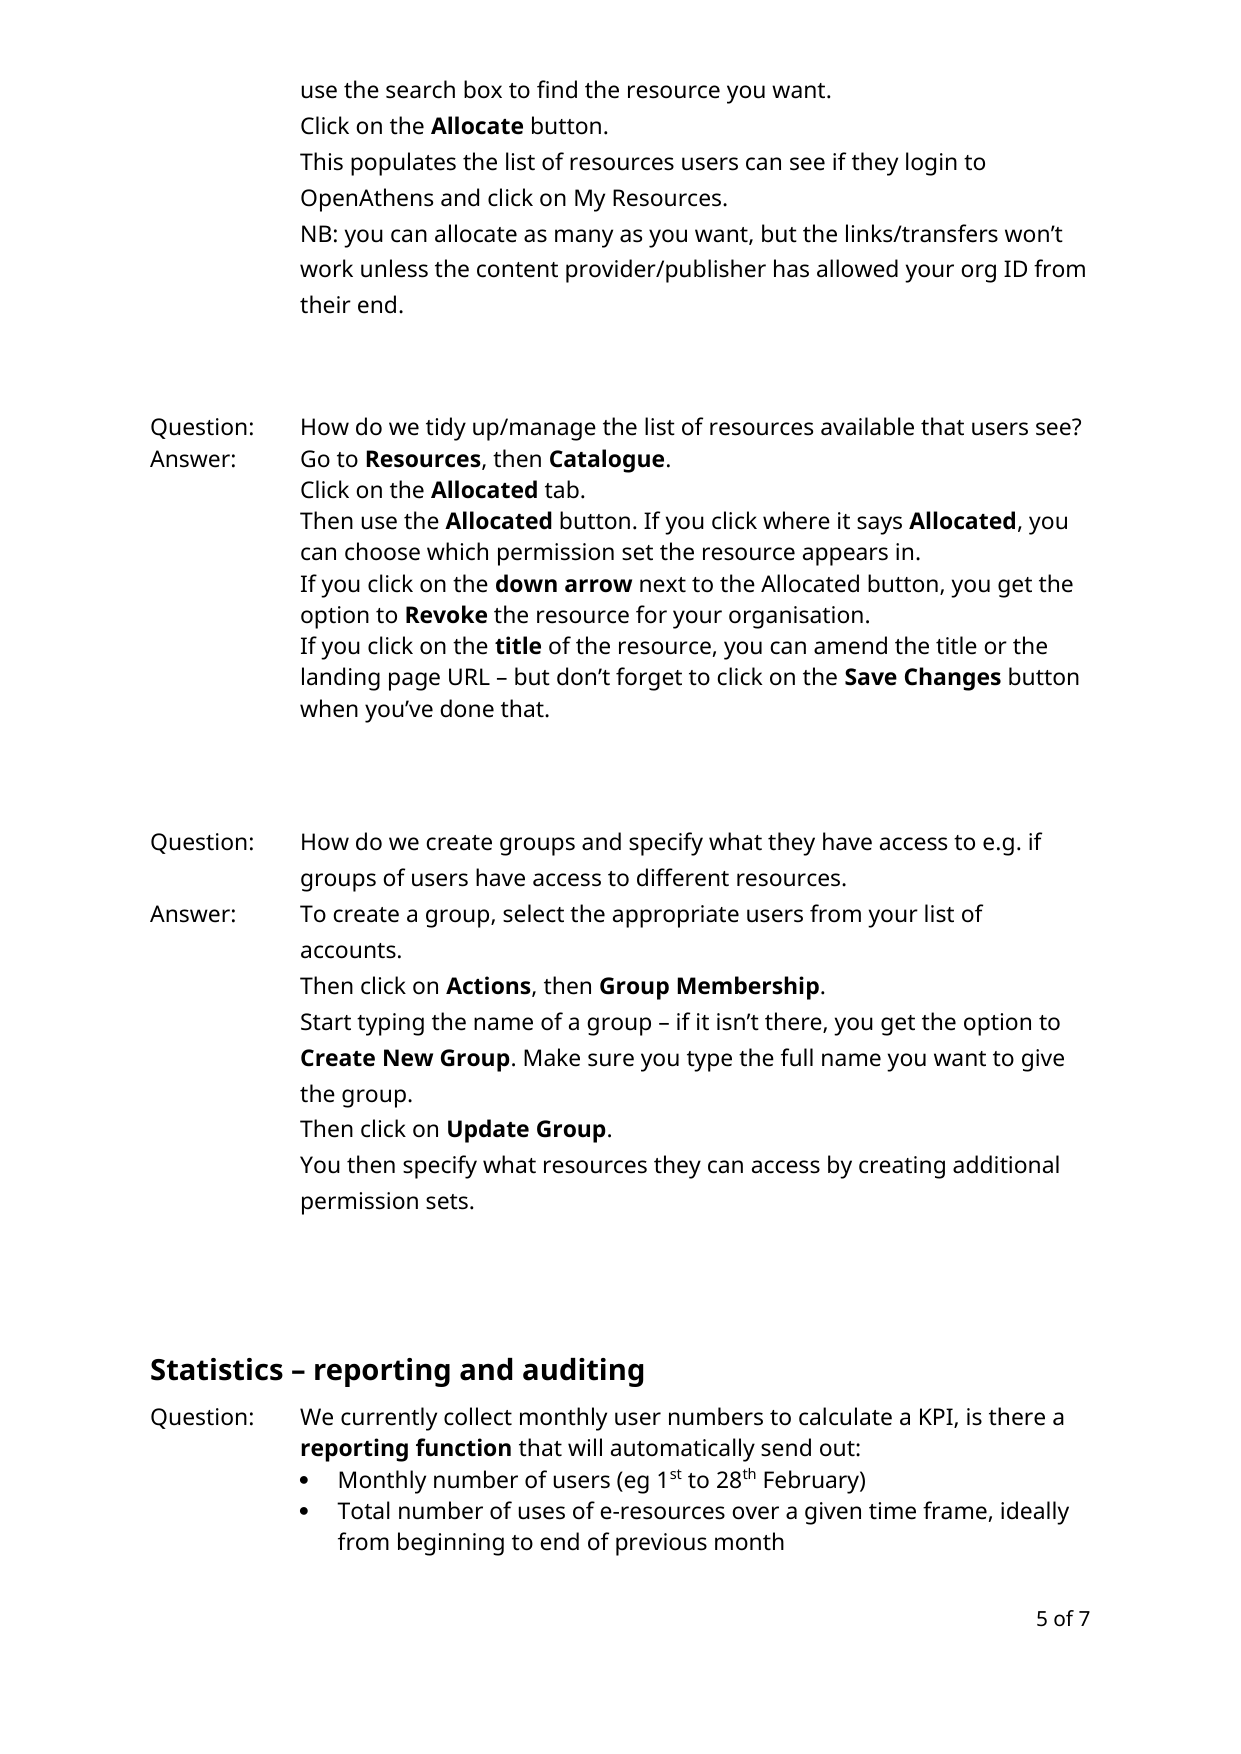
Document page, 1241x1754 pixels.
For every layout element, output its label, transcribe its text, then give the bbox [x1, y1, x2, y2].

text Question: How do we tidy up/manage the list of resources available that users see? [150, 411, 1090, 442]
text use the search box to find the resource you want. Click on the Allocate button. This populates the list of resources users can see if they login to OpenAthens and click on My Resources. NB: you can allocate as many as you want, but the links/transfers won’t work unless the content provider/publisher has allowed your org ID from their end. [150, 74, 1090, 321]
text Question: How do we create groups and specify what they have access to e.g. if groups of users have access to different resources. [150, 826, 1090, 893]
subtitle Statistics – reporting and auditing [150, 1349, 1090, 1388]
text Answer: To create a group, select the appropriate users from your list of accounts. Then click on Actions, then Group Membership. Start typing the name of a group – if it isn’t there, you get the option to Create New Group. Make sure you type the full name you want to give the group. Then click on Update Group. You then specify what resources they can access by creating additional permission sets. [150, 898, 1090, 1286]
text Question: We currently collect monthly user numbers to calculate a KPI, is there a reporting function that will automatically send out: [150, 1401, 1090, 1463]
list Total number of uses of e-resources over a given time frame, ideally from beginning to end of previous month [300, 1495, 1090, 1557]
list Monthly number of users (eg 1st to 28th February) [300, 1463, 1090, 1495]
text Answer: Go to Resources, then Catalogue. Click on the Allocated tab. Then use the Allocated button. If you click where it says Allocated, you can choose which permission set the resource appears in. If you click on the down arrow next to the Allocated button, you get the option to Revoke the resource for your organisation. [150, 442, 1090, 630]
text If you click on the title of the resource, you can amend the title or the landing page URL – but don’t forget to click on the Save Changes button when you’ve done that. [150, 630, 1090, 724]
